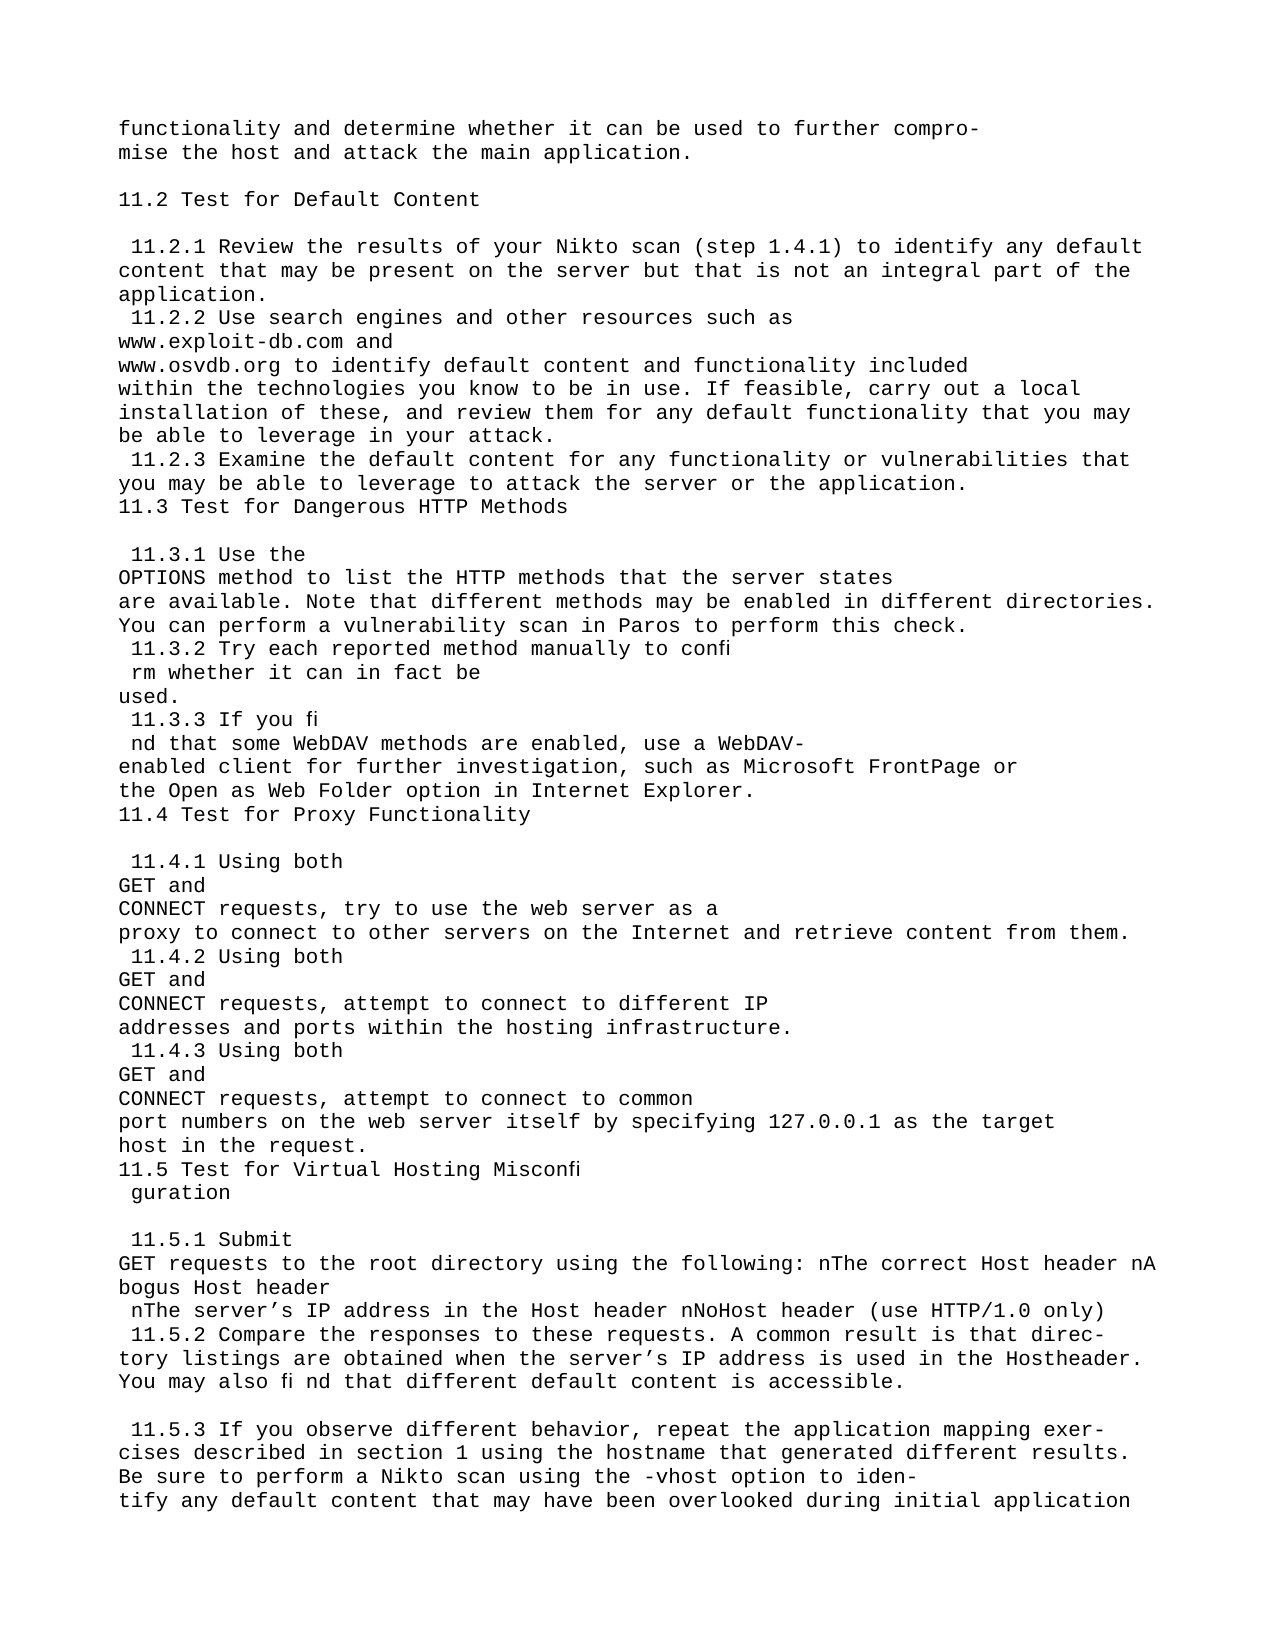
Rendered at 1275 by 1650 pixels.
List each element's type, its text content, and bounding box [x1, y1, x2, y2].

text www.exploit-db.com and [118, 331, 1157, 354]
text OPTIONS method to list the HTTP methods that the server states [118, 567, 1157, 591]
text tify any default content that may have been overlooked during initial application [118, 1489, 1157, 1513]
text 11.4.2 Using both [118, 946, 1157, 969]
text rm whether it can in fact be [118, 662, 1157, 686]
text 11.2 Test for Default Content [118, 189, 1157, 213]
text 11.5.2 Compare the responses to these requests. A common result is that direc- [118, 1324, 1157, 1348]
text functionality and determine whether it can be used to further compro- [118, 118, 1157, 142]
text content that may be present on the server but that is not an integral part of the application. [118, 260, 1157, 307]
text cises described in section 1 using the hostname that generated different results. Be sure to perform a Nikto scan using the -vhost option to iden- [118, 1442, 1157, 1489]
text 11.4.3 Using both [118, 1040, 1157, 1064]
text www.osvdb.org to identify default content and functionality included [118, 354, 1157, 378]
text used. [118, 686, 1157, 709]
text enabled client for further investigation, such as Microsoft FrontPage or [118, 757, 1157, 780]
text you may be able to leverage to attack the server or the application. [118, 473, 1157, 496]
text nd that some WebDAV methods are enabled, use a WebDAV- [118, 733, 1157, 757]
text 11.3.2 Try each reported method manually to conﬁ [118, 638, 1157, 662]
text 11.3.1 Use the [118, 544, 1157, 567]
text 11.2.2 Use search engines and other resources such as [118, 307, 1157, 331]
text 11.4.1 Using both [118, 851, 1157, 875]
text 11.5.3 If you observe different behavior, repeat the application mapping exer- [118, 1419, 1157, 1442]
text port numbers on the web server itself by specifying 127.0.0.1 as the target [118, 1111, 1157, 1135]
text 11.3.3 If you ﬁ [118, 709, 1157, 733]
text the Open as Web Folder option in Internet Explorer. [118, 780, 1157, 804]
text GET and [118, 1064, 1157, 1088]
text 11.5.1 Submit [118, 1229, 1157, 1253]
text CONNECT requests, attempt to connect to different IP [118, 993, 1157, 1017]
text 11.5 Test for Virtual Hosting Misconﬁ [118, 1158, 1157, 1182]
text addresses and ports within the hosting infrastructure. [118, 1017, 1157, 1040]
text 11.3 Test for Dangerous HTTP Methods [118, 496, 1157, 520]
text are available. Note that different methods may be enabled in different directories. You can perform a vulnerability scan in Paros to perform this check. [118, 591, 1157, 638]
text host in the request. [118, 1135, 1157, 1158]
text guration [118, 1182, 1157, 1206]
text 11.2.1 Review the results of your Nikto scan (step 1.4.1) to identify any default [118, 236, 1157, 260]
text within the technologies you know to be in use. If feasible, carry out a local installation of these, and review them for any default functionality that you may be able to leverage in your attack. [118, 378, 1157, 449]
text CONNECT requests, try to use the web server as a [118, 898, 1157, 922]
text CONNECT requests, attempt to connect to common [118, 1088, 1157, 1111]
text 11.2.3 Examine the default content for any functionality or vulnerabilities that [118, 449, 1157, 473]
text GET and [118, 969, 1157, 993]
text mise the host and attack the main application. [118, 142, 1157, 165]
text tory listings are obtained when the server’s IP address is used in the Hostheader. You may also ﬁ nd that different default content is accessible. [118, 1348, 1157, 1395]
text nThe server’s IP address in the Host header nNoHost header (use HTTP/1.0 only) [118, 1300, 1157, 1324]
text GET requests to the root directory using the following: nThe correct Host header nA bogus Host header [118, 1253, 1157, 1300]
text proxy to connect to other servers on the Internet and retrieve content from them. [118, 922, 1157, 946]
text GET and [118, 875, 1157, 898]
text 11.4 Test for Proxy Functionality [118, 804, 1157, 827]
